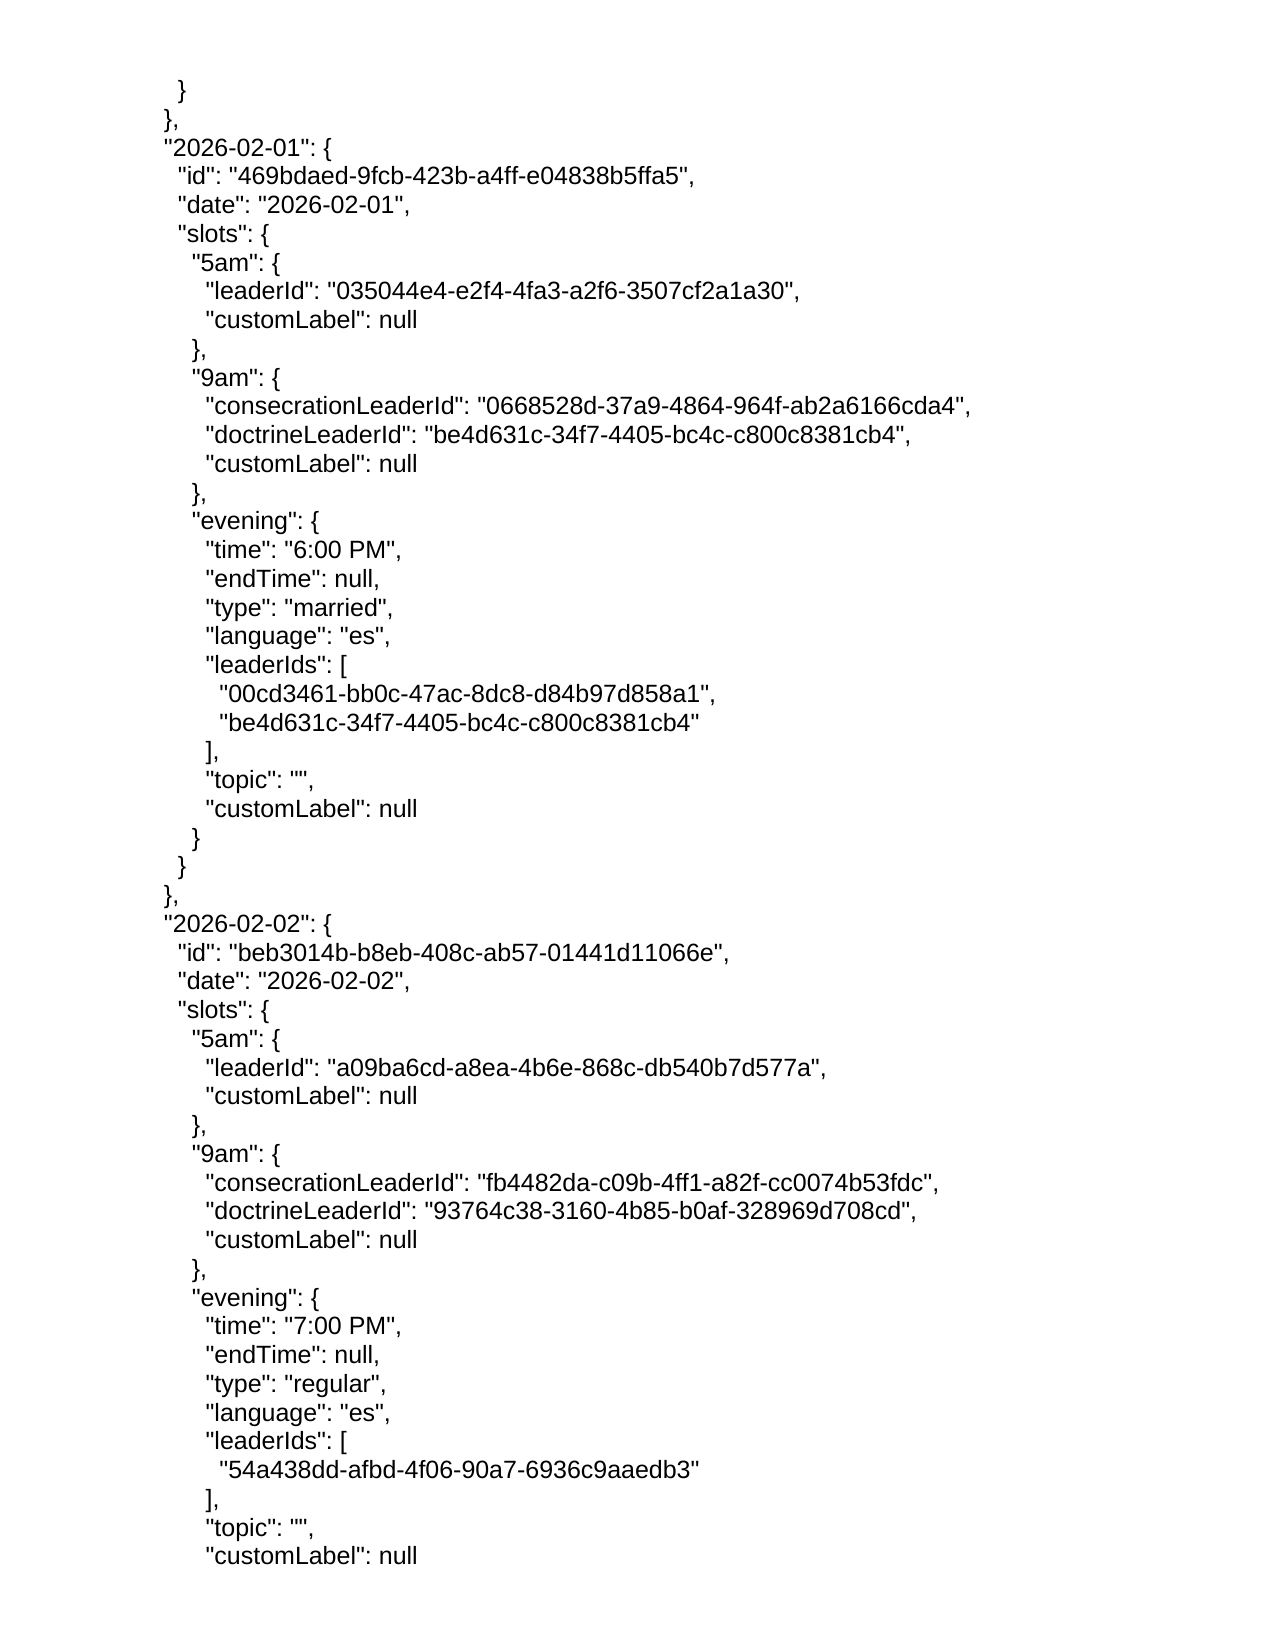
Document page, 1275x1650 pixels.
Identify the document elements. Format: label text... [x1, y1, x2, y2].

text "5am": { [150, 1024, 1125, 1052]
text "customLabel": null [150, 1225, 1125, 1254]
text "2026-02-02": { [150, 909, 1125, 937]
text }, [150, 334, 1125, 362]
text "2026-02-01": { [150, 132, 1125, 161]
text "customLabel": null [150, 449, 1125, 477]
text "consecrationLeaderId": "0668528d-37a9-4864-964f-ab2a6166cda4", [150, 391, 1125, 420]
text "id": "469bdaed-9fcb-423b-a4ff-e04838b5ffa5", [150, 161, 1125, 190]
text "slots": { [150, 219, 1125, 247]
text "date": "2026-02-01", [150, 190, 1125, 219]
text }, [150, 477, 1125, 506]
text "topic": "", [150, 1512, 1125, 1541]
text } [150, 851, 1125, 880]
text "time": "7:00 PM", [150, 1311, 1125, 1340]
text "evening": { [150, 506, 1125, 535]
text "be4d631c-34f7-4405-bc4c-c800c8381cb4" [150, 707, 1125, 736]
text "consecrationLeaderId": "fb4482da-c09b-4ff1-a82f-cc0074b53fdc", [150, 1167, 1125, 1196]
text "type": "regular", [150, 1369, 1125, 1397]
text "9am": { [150, 362, 1125, 391]
text "language": "es", [150, 621, 1125, 650]
text "id": "beb3014b-b8eb-408c-ab57-01441d11066e", [150, 937, 1125, 966]
text }, [150, 1110, 1125, 1139]
text "time": "6:00 PM", [150, 535, 1125, 564]
text "leaderId": "a09ba6cd-a8ea-4b6e-868c-db540b7d577a", [150, 1052, 1125, 1081]
text "customLabel": null [150, 794, 1125, 822]
text "type": "married", [150, 592, 1125, 621]
text ], [150, 736, 1125, 765]
text } [150, 75, 1125, 104]
text "customLabel": null [150, 1541, 1125, 1570]
text }, [150, 880, 1125, 909]
text "evening": { [150, 1282, 1125, 1311]
text "doctrineLeaderId": "93764c38-3160-4b85-b0af-328969d708cd", [150, 1196, 1125, 1225]
text "endTime": null, [150, 1340, 1125, 1369]
text "leaderIds": [ [150, 650, 1125, 679]
text "topic": "", [150, 765, 1125, 794]
text "language": "es", [150, 1397, 1125, 1426]
text } [150, 822, 1125, 851]
text "00cd3461-bb0c-47ac-8dc8-d84b97d858a1", [150, 679, 1125, 707]
text "doctrineLeaderId": "be4d631c-34f7-4405-bc4c-c800c8381cb4", [150, 420, 1125, 449]
text "endTime": null, [150, 564, 1125, 592]
text "leaderIds": [ [150, 1426, 1125, 1455]
text "5am": { [150, 247, 1125, 276]
text "slots": { [150, 995, 1125, 1024]
text ], [150, 1484, 1125, 1512]
text "9am": { [150, 1139, 1125, 1167]
text }, [150, 104, 1125, 132]
text "customLabel": null [150, 305, 1125, 334]
text }, [150, 1254, 1125, 1282]
text "customLabel": null [150, 1081, 1125, 1110]
text "date": "2026-02-02", [150, 966, 1125, 995]
text "54a438dd-afbd-4f06-90a7-6936c9aaedb3" [150, 1455, 1125, 1484]
text "leaderId": "035044e4-e2f4-4fa3-a2f6-3507cf2a1a30", [150, 276, 1125, 305]
